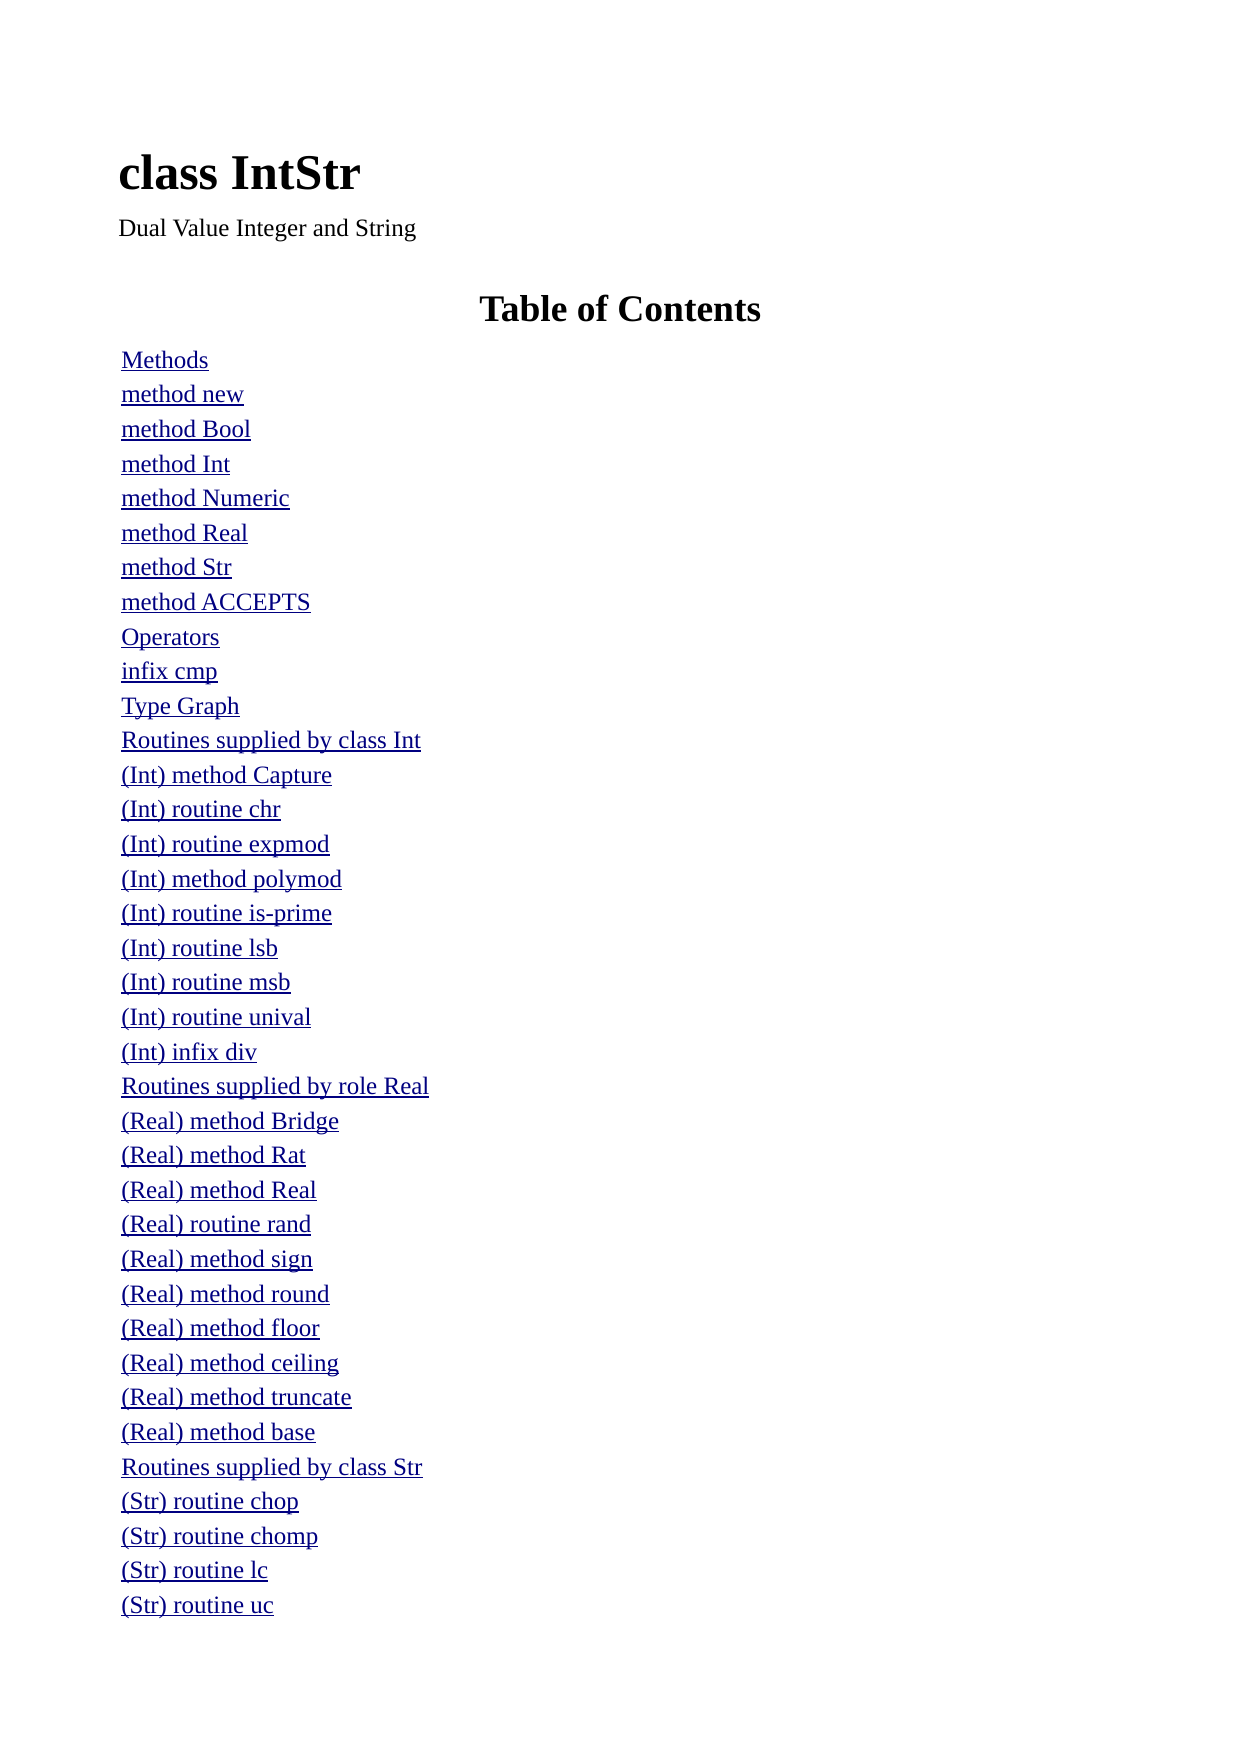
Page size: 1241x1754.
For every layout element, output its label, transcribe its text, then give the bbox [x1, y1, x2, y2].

table_cell Operators [118, 619, 455, 653]
table_cell method new [118, 377, 455, 411]
table_cell (Int) method polymod [118, 861, 455, 895]
table_cell method Real [118, 515, 455, 549]
table_cell (Real) method truncate [118, 1380, 455, 1414]
table_cell Routines supplied by class Int [118, 723, 455, 757]
table_cell (Real) method floor [118, 1310, 455, 1345]
subtitle Table of Contents [118, 286, 1122, 329]
table_cell (Real) method Bridge [118, 1103, 455, 1137]
table_cell (Str) routine lc [118, 1553, 455, 1587]
table_cell method Numeric [118, 480, 455, 515]
table_cell Routines supplied by class Str [118, 1449, 455, 1483]
table_cell infix cmp [118, 653, 455, 688]
table_cell (Int) routine chr [118, 792, 455, 826]
text Dual Value Integer and String [118, 213, 1122, 242]
table_cell (Real) method sign [118, 1241, 455, 1276]
table_cell Type Graph [118, 688, 455, 722]
table_cell method Int [118, 446, 455, 480]
subtitle class IntStr [118, 143, 1122, 201]
table_cell Routines supplied by role Real [118, 1068, 455, 1103]
table_cell method Str [118, 550, 455, 584]
table_cell method ACCEPTS [118, 584, 455, 619]
table_cell (Str) routine chop [118, 1483, 455, 1518]
table_cell (Int) method Capture [118, 757, 455, 792]
table_cell (Int) infix div [118, 1034, 455, 1068]
table_cell (Real) method round [118, 1276, 455, 1310]
table_cell (Real) routine rand [118, 1207, 455, 1241]
table_cell (Str) routine chomp [118, 1518, 455, 1552]
table_cell (Str) routine uc [118, 1587, 455, 1622]
table_cell (Real) method Real [118, 1172, 455, 1207]
table_cell (Int) routine lsb [118, 930, 455, 964]
table_cell (Real) method base [118, 1414, 455, 1449]
table_cell method Bool [118, 411, 455, 446]
table_cell (Real) method Rat [118, 1138, 455, 1172]
table_cell (Int) routine msb [118, 965, 455, 999]
table_header Methods [118, 342, 455, 377]
table_cell (Int) routine expmod [118, 826, 455, 861]
table_cell (Int) routine is-prime [118, 895, 455, 930]
table_cell (Int) routine unival [118, 999, 455, 1034]
table_cell (Real) method ceiling [118, 1345, 455, 1379]
